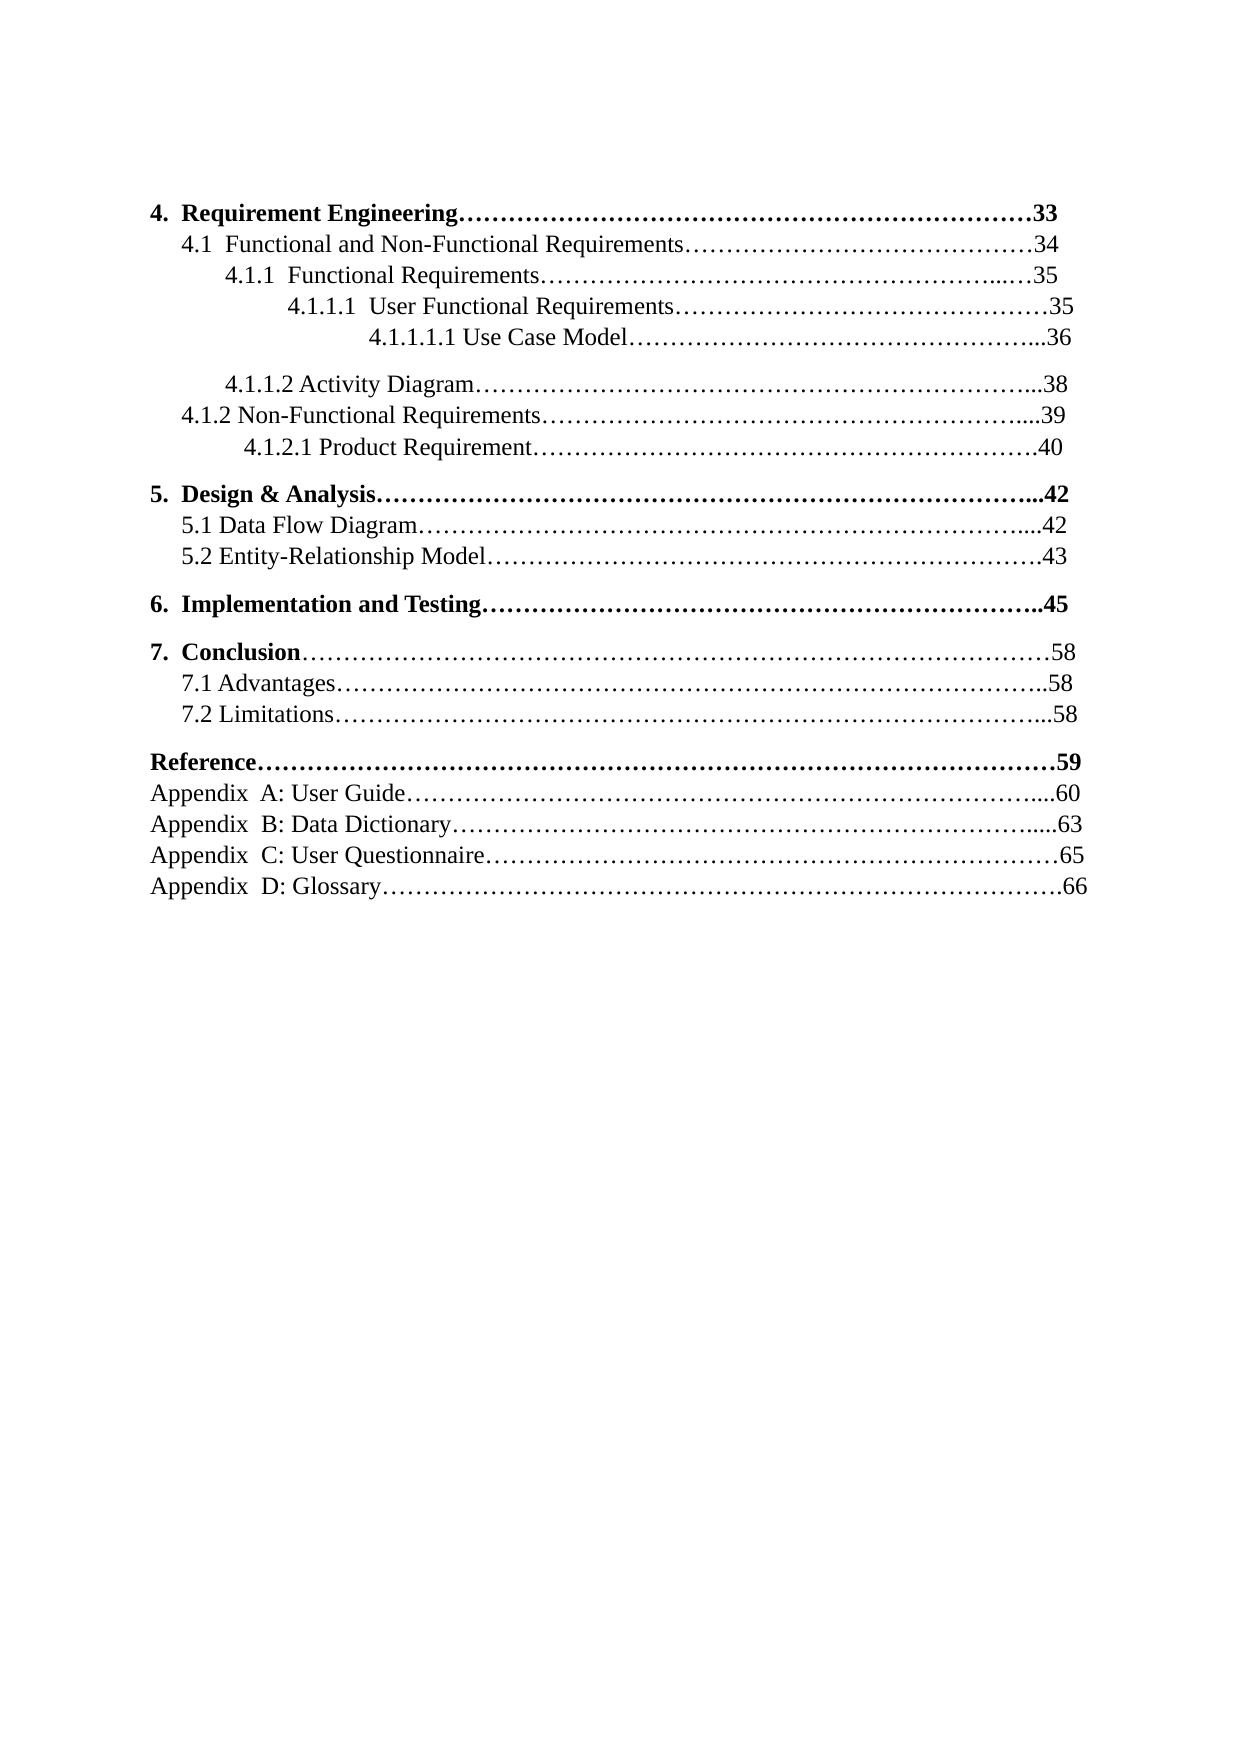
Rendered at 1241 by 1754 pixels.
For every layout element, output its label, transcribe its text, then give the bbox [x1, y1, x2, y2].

text 6. Implementation and Testing…………………………………………………………..45 [150, 589, 1090, 618]
text 4.1.1.2 Activity Diagram…………………………………………………………...38 4.1.2 Non-Functional Requirements…………………………………………………....39 4.1.2.1 Product Requirement…………………………………………………….40 [150, 369, 1090, 460]
text Reference……………………………………………………………………………………59 Appendix A: User Guide…………………………………………………………………....60 Appendix B: Data Dictionary…………………………………………………………….....63 Appendix C: User Questionnaire……………………………………………………………65 Appendix D: Glossary……………………………………………………………………….66 [150, 747, 1090, 963]
text 5. Design & Analysis……………………………………………………………………...42 5.1 Data Flow Diagram………………………………………………………………....42 5.2 Entity-Relationship Model………………………………………………………….43 [150, 479, 1090, 570]
text 7. Conclusion………………………………………………………………………………58 7.1 Advantages…………………………………………………………………………..58 7.2 Limitations…………………………………………………………………………...58 [150, 637, 1090, 728]
text 4. Requirement Engineering……………………………………………………………33 4.1 Functional and Non-Functional Requirements……………………………………34 4.1.1 Functional Requirements………………………………………………...…35 4.1.1.1 User Functional Requirements………………………………………35 4.1.1.1.1 Use Case Model…………………………………………...36 [150, 198, 1090, 351]
